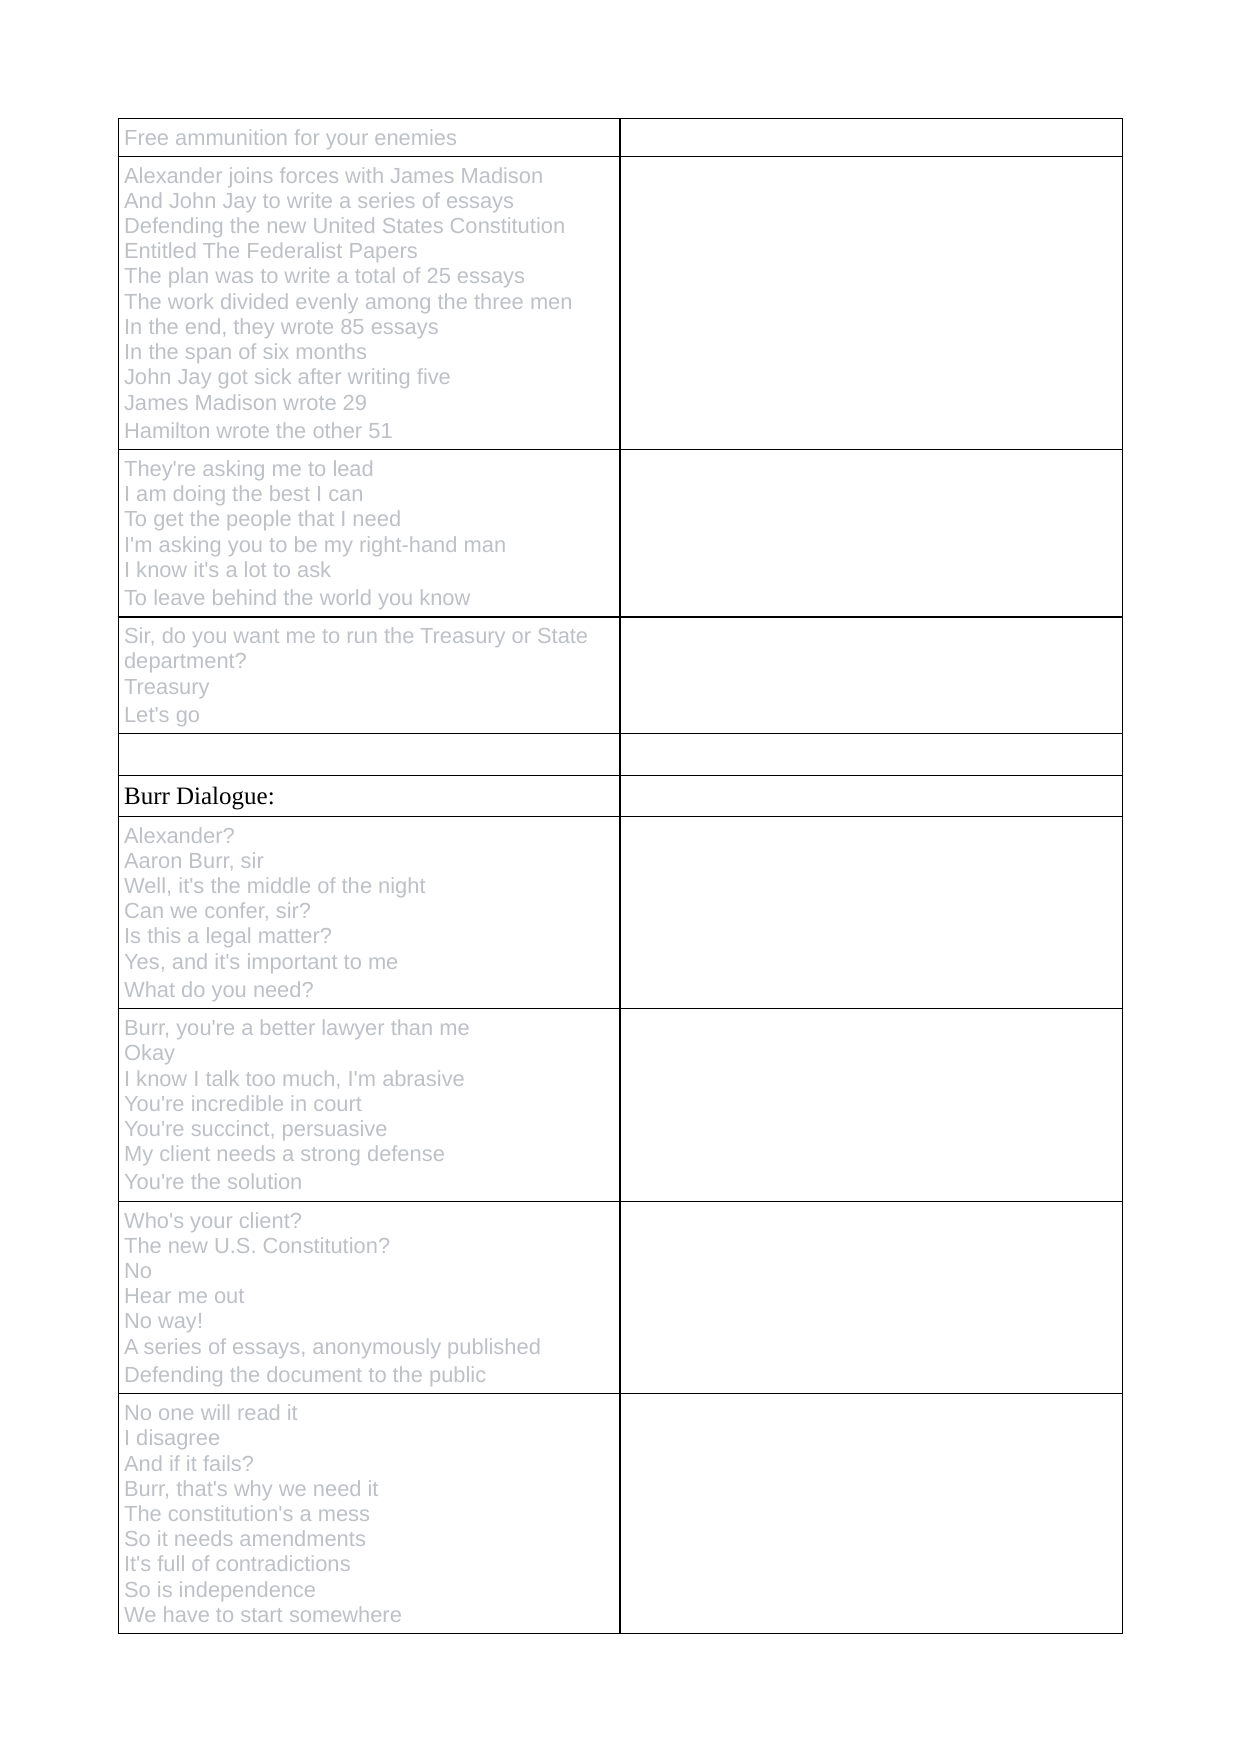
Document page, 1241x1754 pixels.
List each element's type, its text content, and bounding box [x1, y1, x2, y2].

table_cell Burr Dialogue: [119, 776, 619, 816]
table_cell Free ammunition for your enemies [119, 119, 619, 156]
table_cell Who's your client? The new U.S. Constitution? No Hear me out No way! A series of essays, anonymously published Defending the document to the public [119, 1202, 619, 1393]
table_cell [621, 157, 1122, 449]
table_cell [621, 1009, 1122, 1201]
table_cell No one will read it I disagree And if it fails? Burr, that's why we need it The constitution's a mess So it needs amendments It's full of contradictions So is independence We have to start somewhere [119, 1394, 619, 1633]
table_cell [621, 618, 1122, 733]
table_cell Alexander joins forces with James Madison And John Jay to write a series of essays Defending the new United States Constitution Entitled The Federalist Papers The plan was to write a total of 25 essays The work divided evenly among the three men In the end, they wrote 85 essays In the span of six months John Jay got sick after writing five James Madison wrote 29 Hamilton wrote the other 51 [119, 157, 619, 449]
table_cell Alexander? Aaron Burr, sir Well, it's the middle of the night Can we confer, sir? Is this a legal matter? Yes, and it's important to me What do you need? [119, 817, 619, 1008]
table_cell [621, 1394, 1122, 1633]
table_cell Sir, do you want me to run the Treasury or State department? Treasury Let's go [119, 618, 619, 733]
table_cell [119, 734, 619, 774]
table_cell [621, 450, 1122, 616]
table_cell [621, 119, 1122, 156]
table_cell [621, 776, 1122, 816]
table_cell They're asking me to lead I am doing the best I can To get the people that I need I'm asking you to be my right-hand man I know it's a lot to ask To leave behind the world you know [119, 450, 619, 616]
table_cell [621, 1202, 1122, 1393]
table_cell [621, 817, 1122, 1008]
table_cell Burr, you're a better lawyer than me Okay I know I talk too much, I'm abrasive You're incredible in court You're succinct, persuasive My client needs a strong defense You're the solution [119, 1009, 619, 1201]
table_cell [621, 734, 1122, 774]
